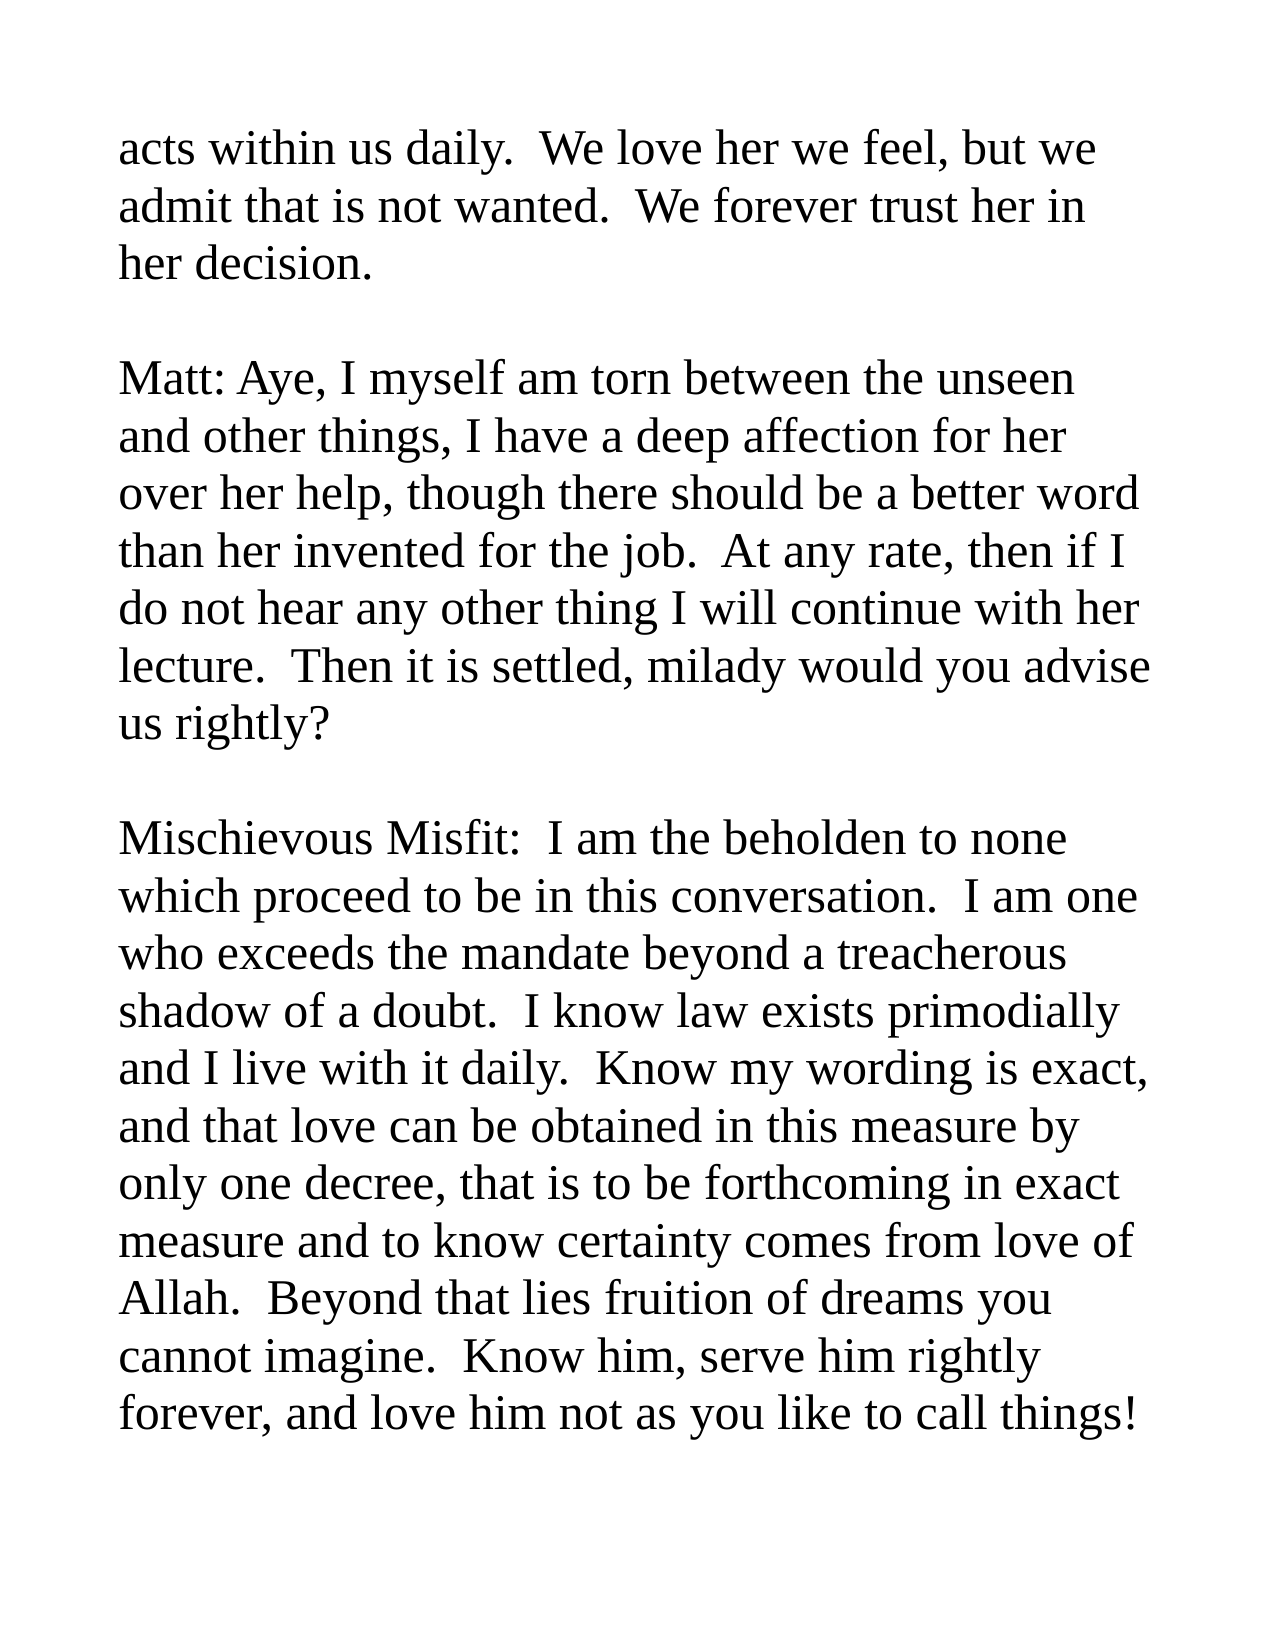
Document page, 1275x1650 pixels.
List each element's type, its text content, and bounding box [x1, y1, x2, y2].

text Matt: Aye, I myself am torn between the unseen and other things, I have a deep affection for her over her help, though there should be a better word than her invented for the job. At any rate, then if I do not hear any other thing I will continue with her lecture. Then it is settled, milady would you advise us rightly? [118, 348, 1157, 751]
text Mischievous Misfit: I am the beholden to none which proceed to be in this conversation. I am one who exceeds the mandate beyond a treacherous shadow of a doubt. I know law exists primodially and I live with it daily. Know my wording is exact, and that love can be obtained in this measure by only one decree, that is to be forthcoming in exact measure and to know certainty comes from love of Allah. Beyond that lies fruition of dreams you cannot imagine. Know him, serve him rightly forever, and love him not as you like to call things! [118, 808, 1157, 1441]
text acts within us daily. We love her we feel, but we admit that is not wanted. We forever trust her in her decision. [118, 118, 1157, 291]
